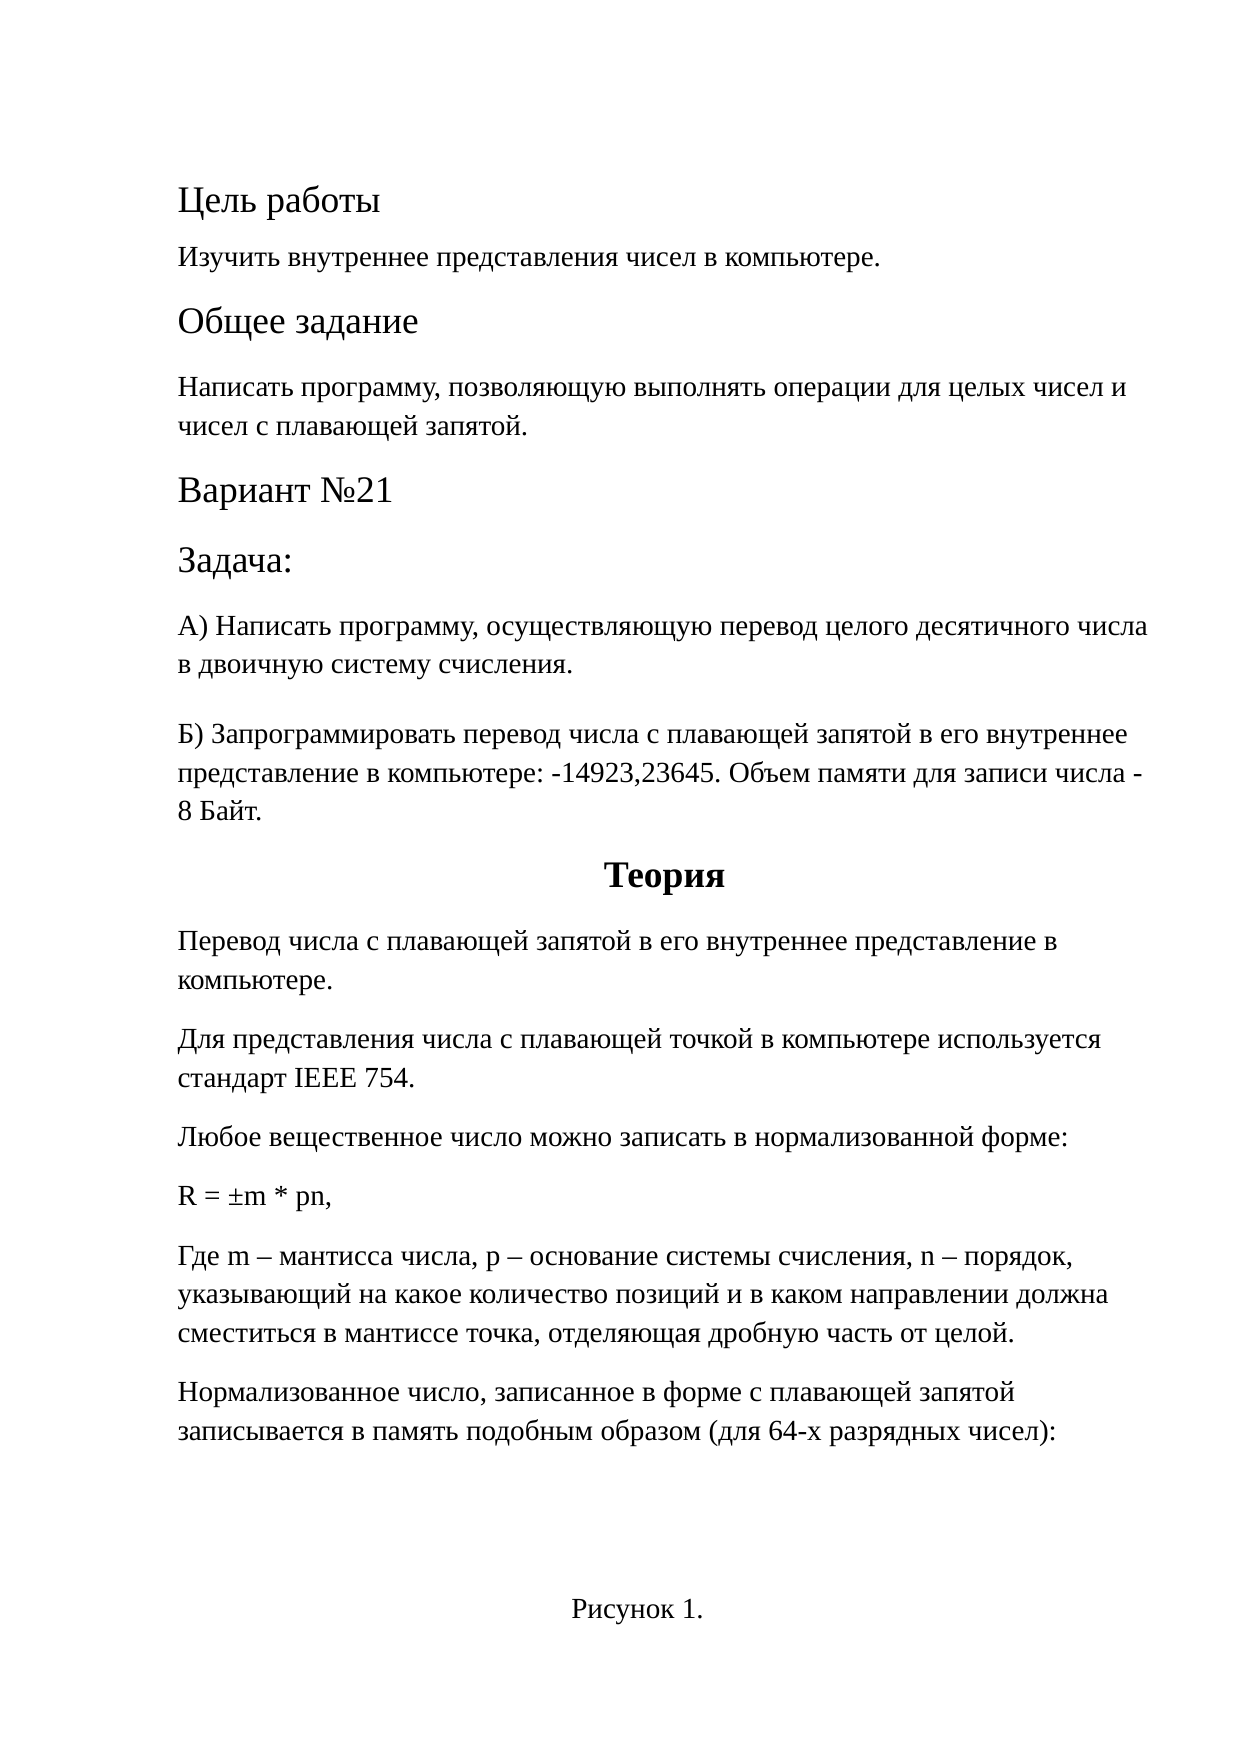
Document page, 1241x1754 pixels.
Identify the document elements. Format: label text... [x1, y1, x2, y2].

text Перевод числа с плавающей запятой в его внутреннее представление в компьютере. [177, 923, 1152, 995]
text Теория [177, 853, 1152, 896]
text Написать программу, позволяющую выполнять операции для целых чисел и чисел с плавающей запятой. [177, 369, 1152, 441]
text Общее задание [177, 299, 1152, 342]
text Задача: [177, 538, 1152, 581]
text Любое вещественное число можно записать в нормализованной форме: [177, 1119, 1152, 1153]
text Для представления числа с плавающей точкой в компьютере используется стандарт IEEE 754. [177, 1021, 1152, 1093]
text А) Написать программу, осуществляющую перевод целого десятичного числа в двоичную систему счисления. [177, 608, 1152, 680]
text R = ±m * pn, [177, 1178, 1152, 1212]
text Где m – мантисса числа, p – основание системы счисления, n – порядок, указывающий на какое количество позиций и в каком направлении должна сместиться в мантиссе точка, отделяющая дробную часть от целой. [177, 1238, 1152, 1348]
text Цель работы [177, 177, 1152, 221]
text Б) Запрограммировать перевод числа с плавающей запятой в его внутреннее представление в компьютере: -14923,23645. Объем памяти для записи числа - 8 Байт. [177, 716, 1152, 827]
text Изучить внутреннее представления чисел в компьютере. [177, 239, 1152, 273]
text Нормализованное число, записанное в форме с плавающей запятой записывается в память подобным образом (для 64-х разрядных чисел): [177, 1374, 1152, 1446]
text Вариант №21 [177, 467, 1152, 510]
text Рисунок 1. [177, 1591, 1152, 1624]
